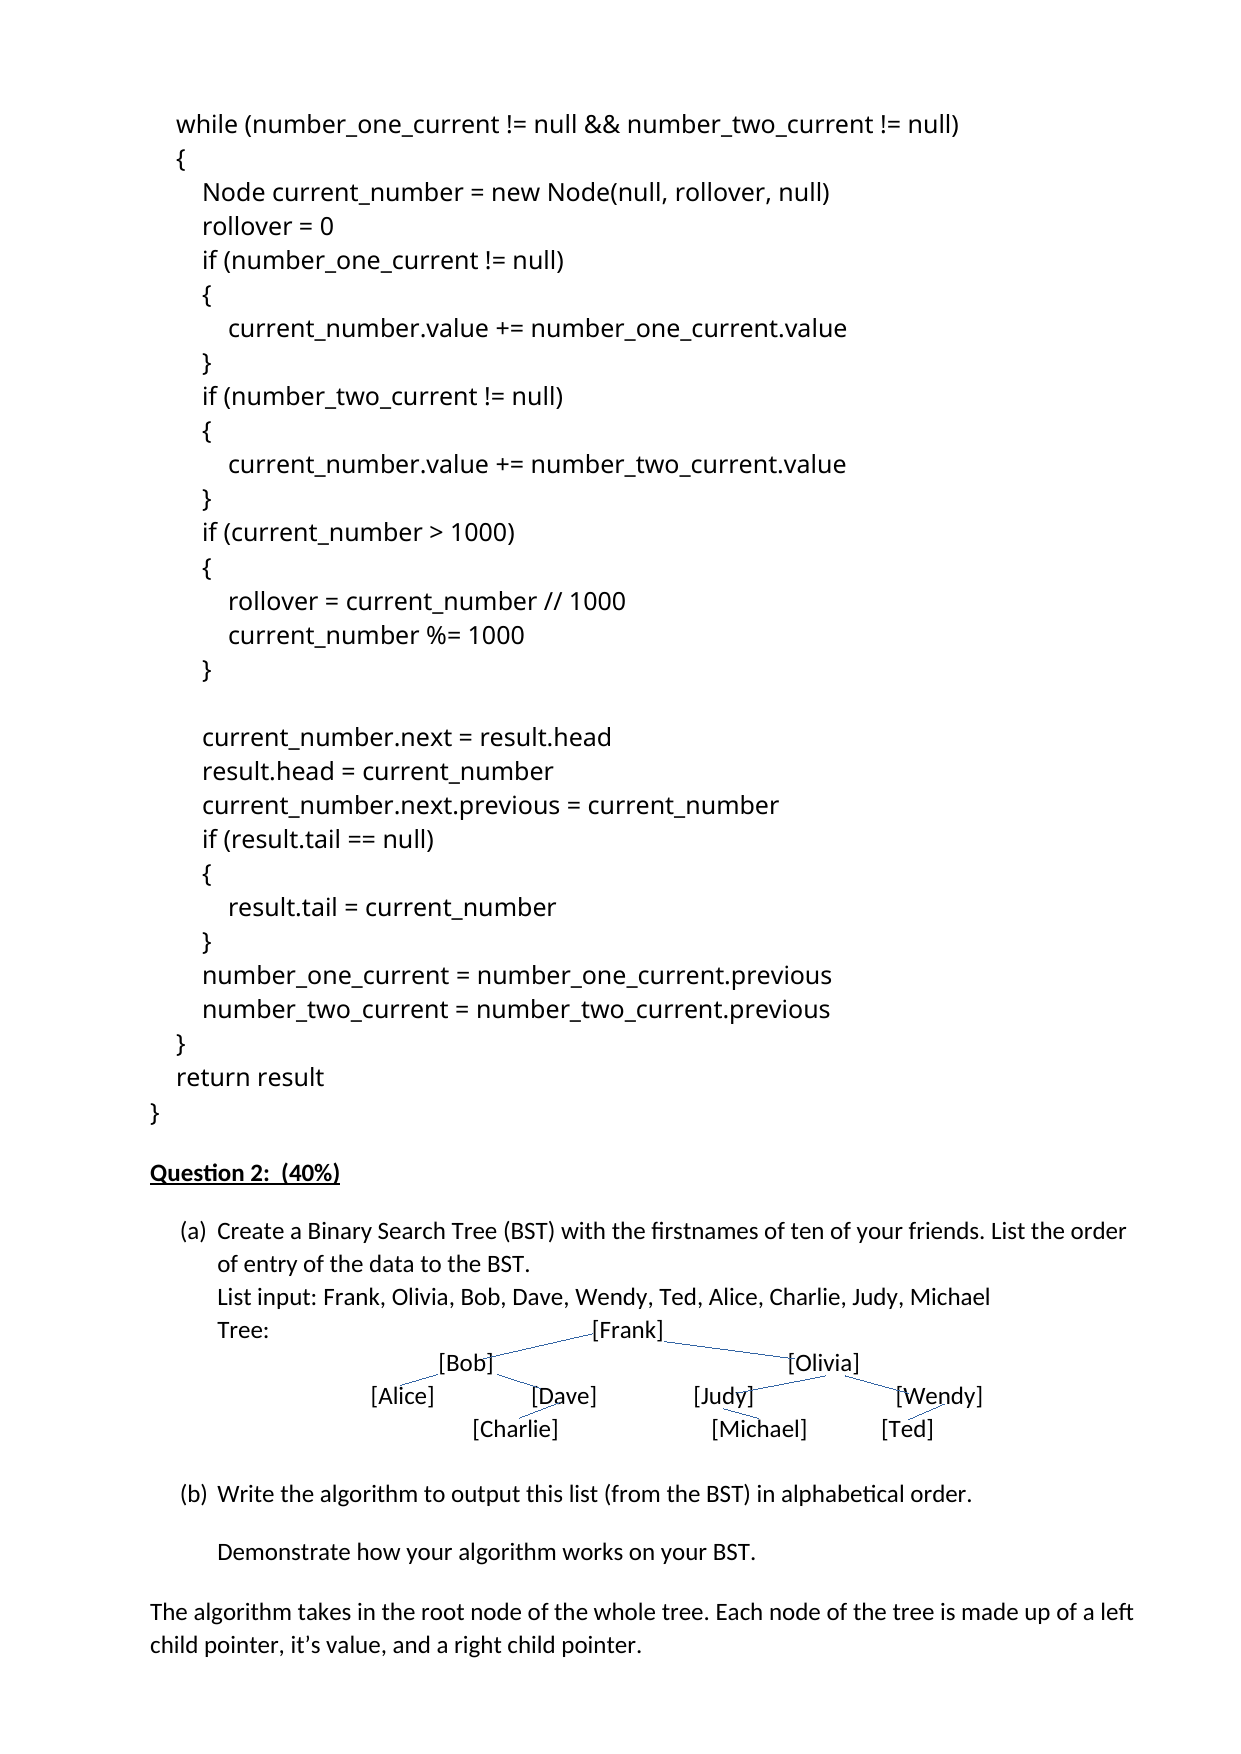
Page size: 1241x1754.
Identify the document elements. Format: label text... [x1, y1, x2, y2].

list Write the algorithm to output this list (from the BST) in alphabetical order. [179, 1479, 1137, 1509]
list [Charlie] [Michael] [Ted] [150, 1413, 1137, 1443]
list Tree: [Frank] [179, 1314, 1137, 1344]
list [Bob] [Olivia] [150, 1347, 1137, 1377]
text while (number_one_current != null && number_two_current != null) { Node current_number = new Node(null, rollover, null) rollover = 0 if (number_one_current != null) { current_number.value += number_one_current.value } if (number_two_current != null) { current_number.value += number_two_current.value } if (current_number > 1000) { rollover = current_number // 1000 current_number %= 1000 } current_number.next = result.head result.head = current_number current_number.next.previous = current_number if (result.tail == null) { result.tail = current_number } number_one_current = number_one_current.previous number_two_current = number_two_current.previous } return result } [150, 106, 1137, 1128]
text Question 2: (40%) [150, 1157, 1137, 1188]
text Demonstrate how your algorithm works on your BST. [217, 1537, 1137, 1567]
list List input: Frank, Olivia, Bob, Dave, Wendy, Ted, Alice, Charlie, Judy, Michael [179, 1281, 1137, 1312]
list [Alice] [Dave] [Judy] [Wendy] [150, 1380, 1137, 1410]
list Create a Binary Search Tree (BST) with the firstnames of ten of your friends. List the order of entry of the data to the BST. [179, 1215, 1137, 1279]
list The algorithm takes in the root node of the whole tree. Each node of the tree is made up of a left child pointer, it’s value, and a right child pointer. [150, 1596, 1137, 1660]
